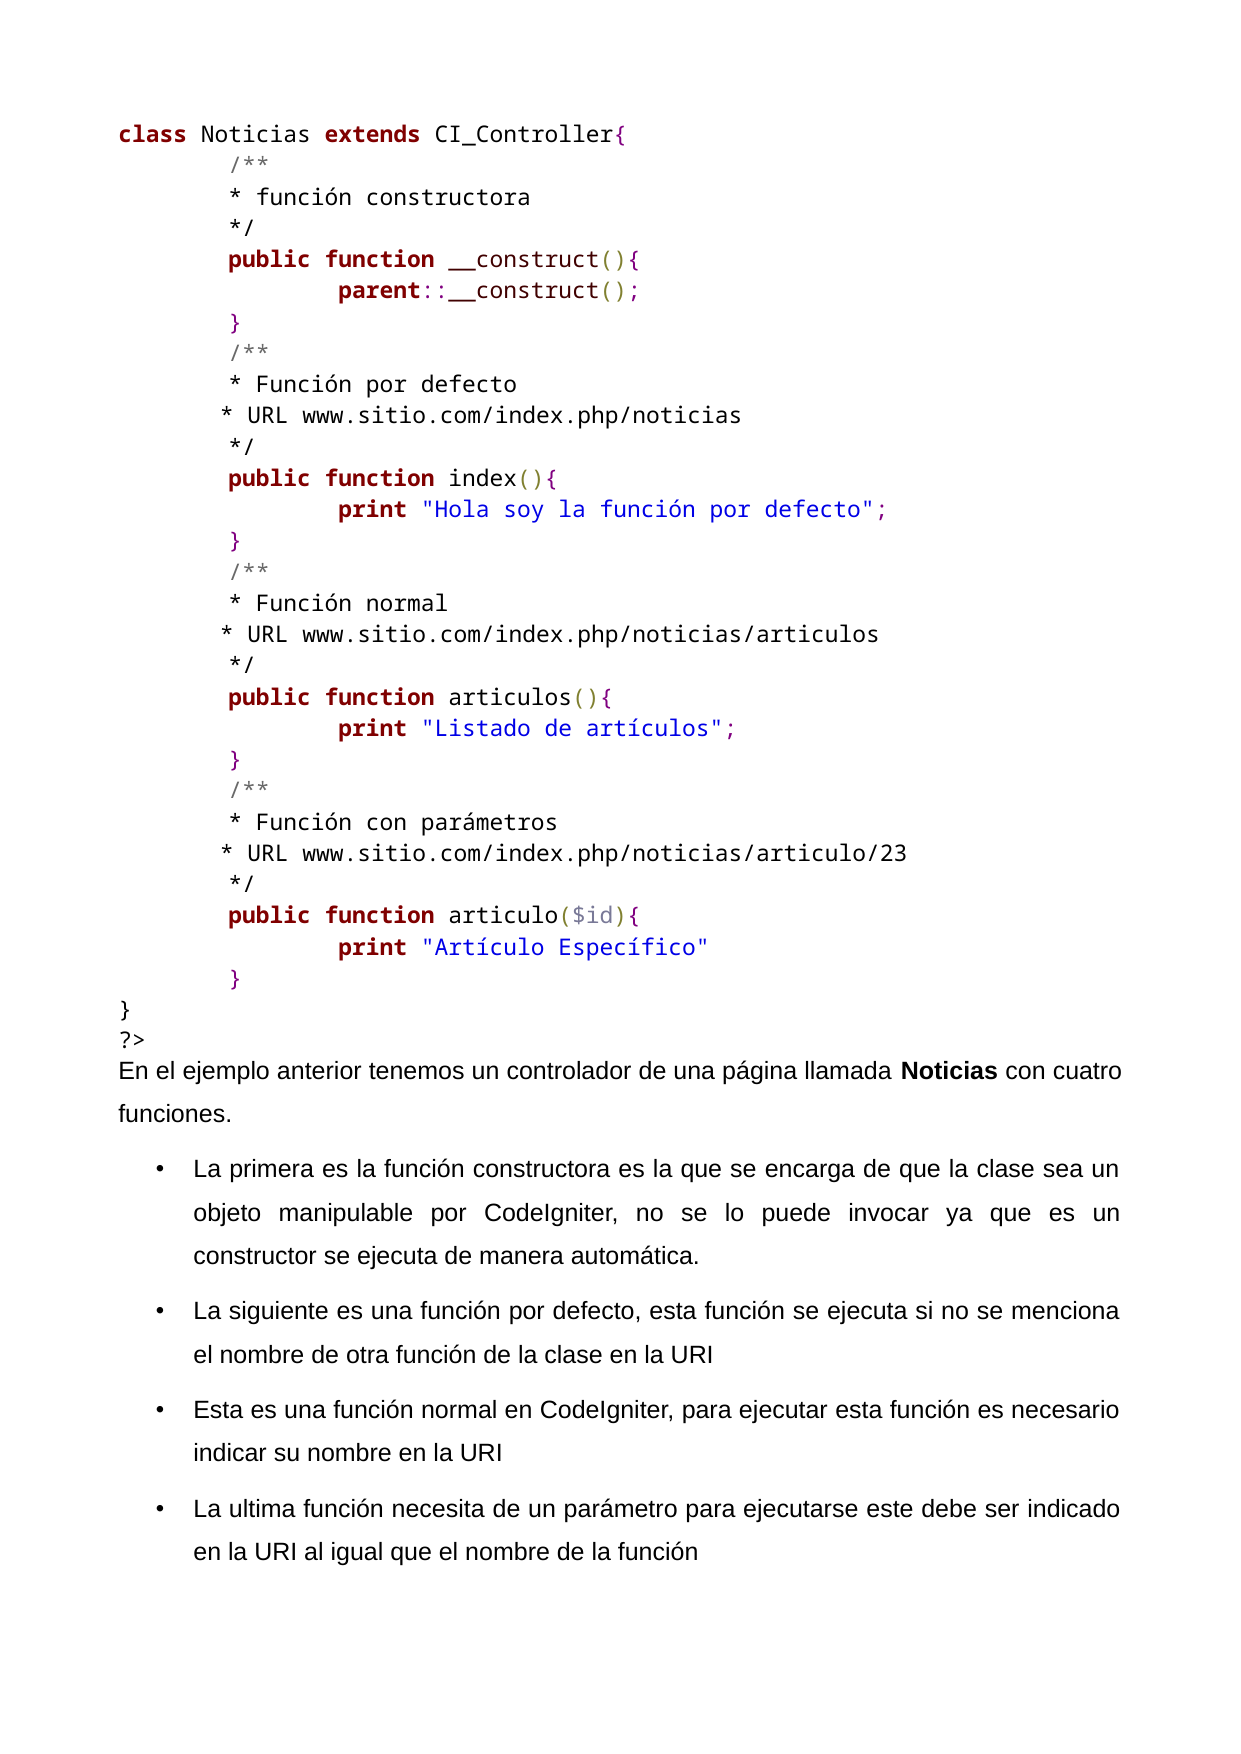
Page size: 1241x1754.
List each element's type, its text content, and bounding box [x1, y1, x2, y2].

list La ultima función necesita de un parámetro para ejecutarse este debe ser indicado en la URI al igual que el nombre de la función [156, 1494, 1122, 1566]
text */ [118, 649, 1122, 681]
text public function articulos(){ [118, 681, 1122, 712]
text */ [118, 868, 1122, 899]
text En el ejemplo anterior tenemos un controlador de una página llamada Noticias con cuatro funciones. [118, 1056, 1122, 1127]
text */ [118, 212, 1122, 243]
text public function index(){ [118, 462, 1122, 493]
text public function __construct(){ [118, 243, 1122, 274]
list La siguiente es una función por defecto, esta función se ejecuta si no se menciona el nombre de otra función de la clase en la URI [156, 1296, 1122, 1368]
text } [118, 993, 1122, 1024]
text print "Listado de artículos"; [118, 712, 1122, 743]
text * Función normal [118, 587, 1122, 618]
text } [118, 306, 1122, 337]
text * función constructora [118, 181, 1122, 212]
text * URL www.sitio.com/index.php/noticias/articulo/23 [118, 837, 1122, 868]
text parent::__construct(); [118, 274, 1122, 306]
text } [118, 524, 1122, 556]
text print "Artículo Específico" [118, 931, 1122, 962]
text * URL www.sitio.com/index.php/noticias [118, 399, 1122, 431]
text * Función por defecto [118, 368, 1122, 399]
text print "Hola soy la función por defecto"; [118, 493, 1122, 524]
text } [118, 962, 1122, 993]
text * URL www.sitio.com/index.php/noticias/articulos [118, 618, 1122, 649]
text public function articulo($id){ [118, 899, 1122, 931]
list La primera es la función constructora es la que se encarga de que la clase sea un objeto manipulable por CodeIgniter, no se lo puede invocar ya que es un constructor se ejecuta de manera automática. [156, 1154, 1122, 1269]
text /** [118, 556, 1122, 587]
text ?> [118, 1024, 1122, 1056]
text /** [118, 774, 1122, 806]
text * Función con parámetros [118, 806, 1122, 837]
list Esta es una función normal en CodeIgniter, para ejecutar esta función es necesario indicar su nombre en la URI [156, 1395, 1122, 1467]
text */ [118, 431, 1122, 462]
text /** [118, 149, 1122, 181]
text /** [118, 337, 1122, 368]
text } [118, 743, 1122, 774]
text class Noticias extends CI_Controller{ [118, 118, 1122, 149]
